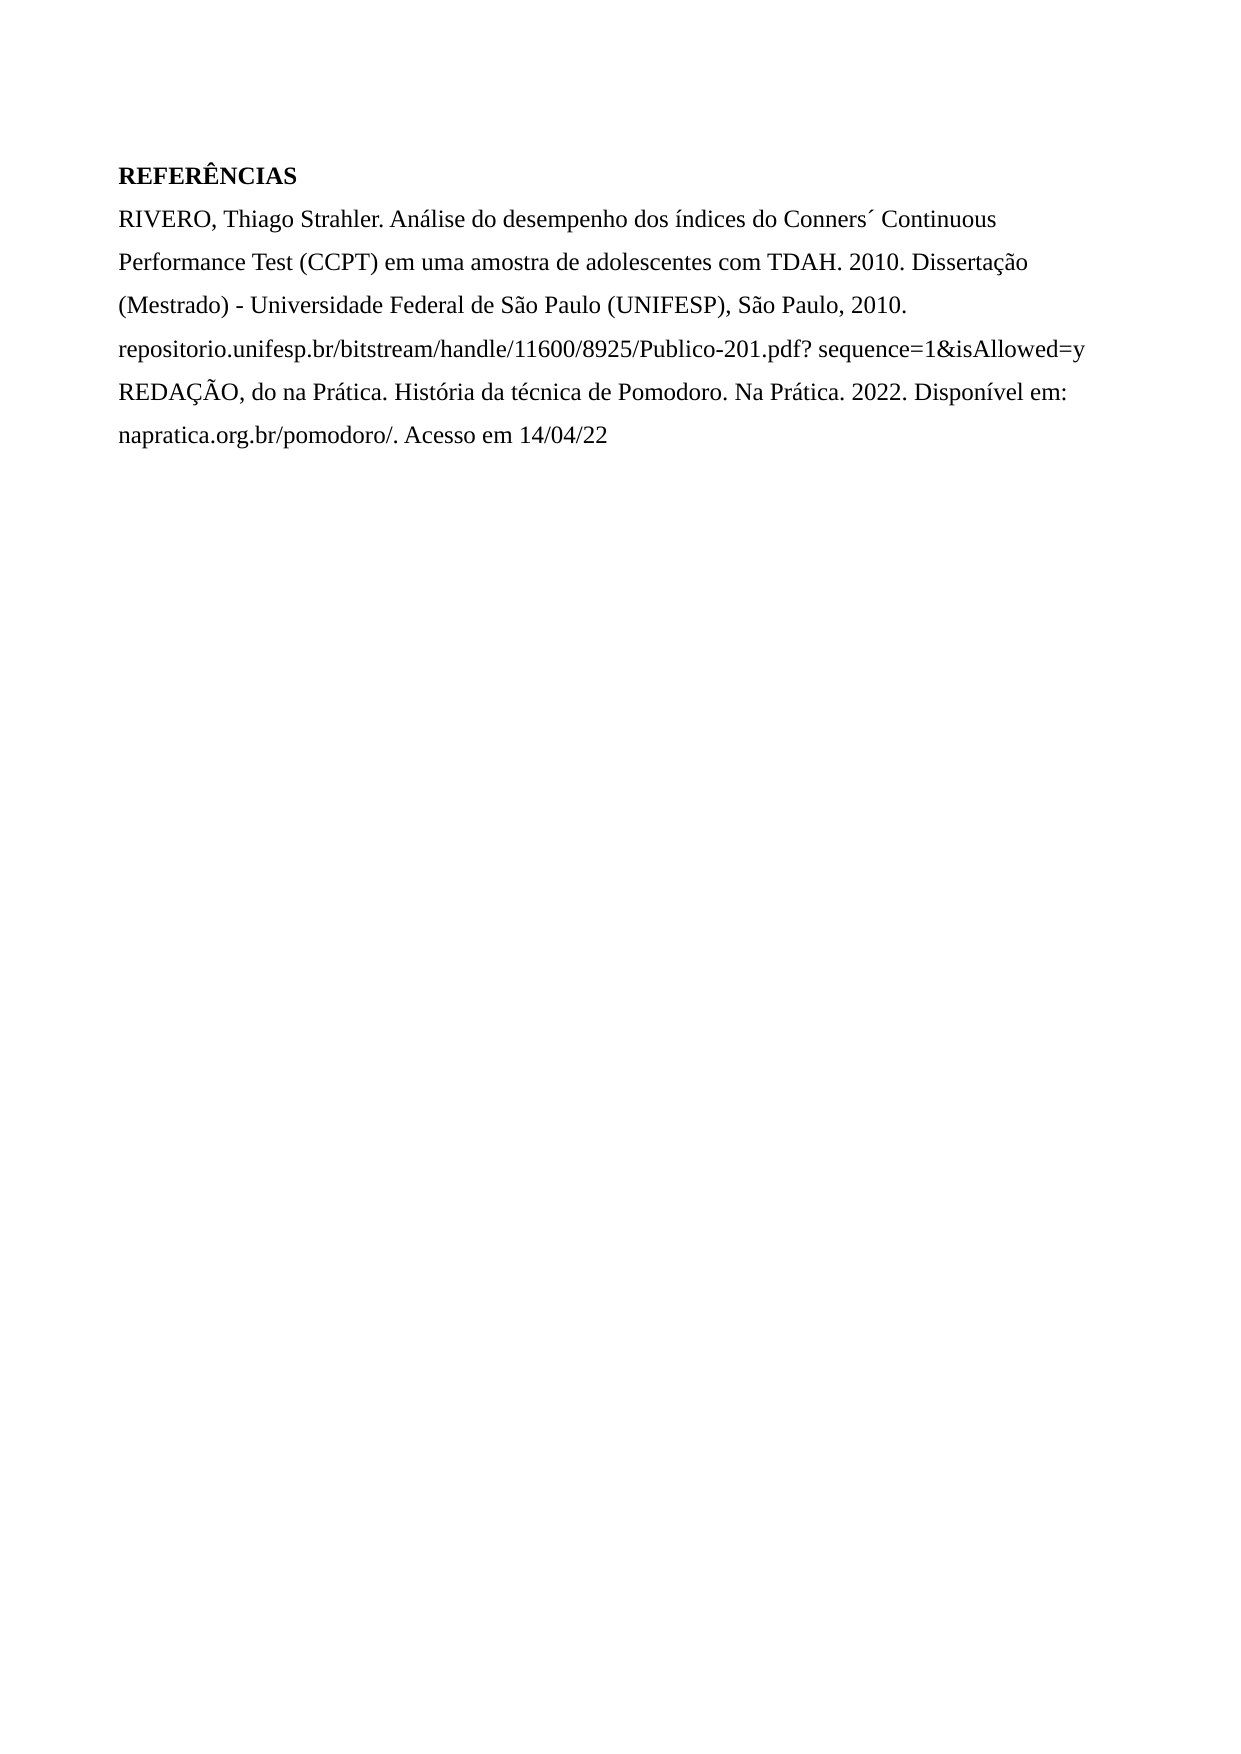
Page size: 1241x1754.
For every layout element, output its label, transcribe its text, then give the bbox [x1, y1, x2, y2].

text RIVERO, Thiago Strahler. Análise do desempenho dos índices do Conners´ Continuous Performance Test (CCPT) em uma amostra de adolescentes com TDAH. 2010. Dissertação (Mestrado) - Universidade Federal de São Paulo (UNIFESP), São Paulo, 2010. repositorio.unifesp.br/bitstream/handle/11600/8925/Publico-201.pdf? sequence=1&isAllowed=y REDAÇÃO, do na Prática. História da técnica de Pomodoro. Na Prática. 2022. Disponível em: napratica.org.br/pomodoro/. Acesso em 14/04/22 [118, 204, 1122, 449]
text REFERÊNCIAS [118, 161, 1122, 190]
